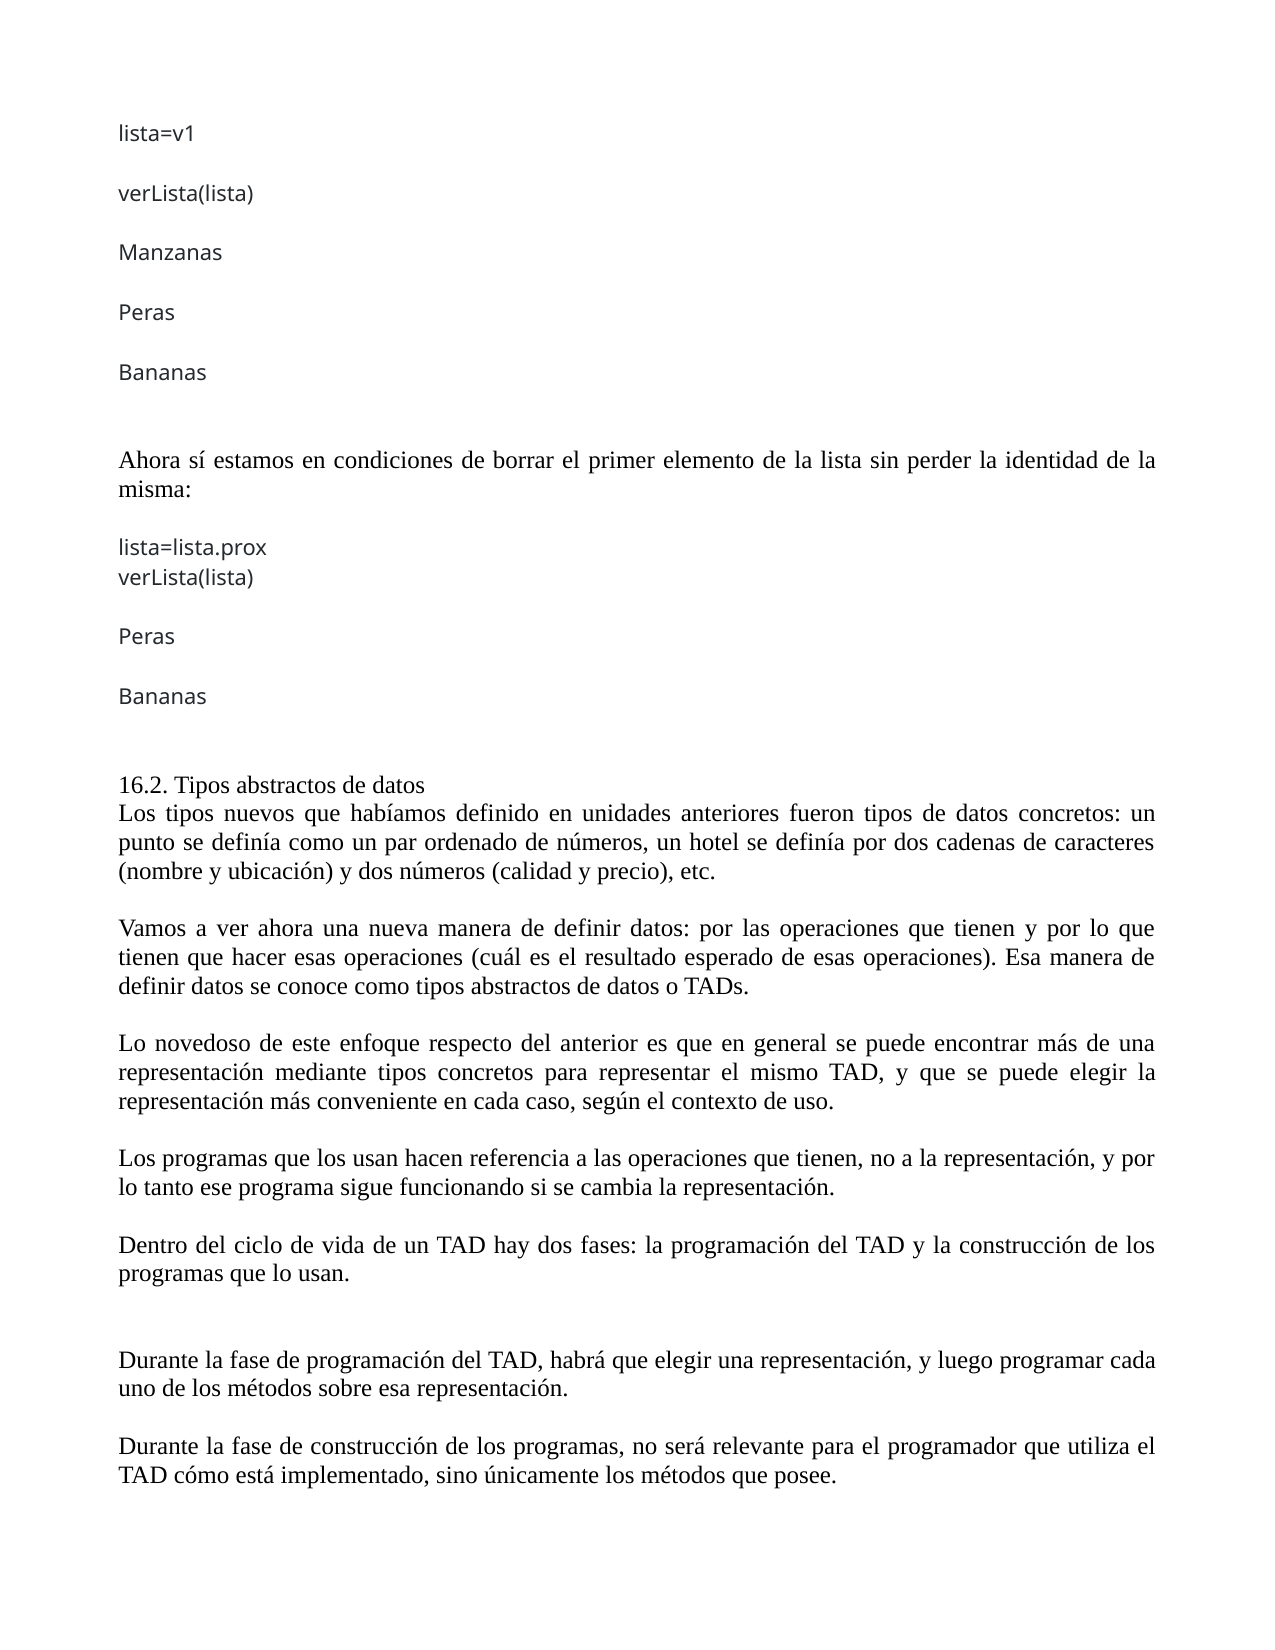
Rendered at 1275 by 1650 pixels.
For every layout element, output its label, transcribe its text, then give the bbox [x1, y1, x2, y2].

text Vamos a ver ahora una nueva manera de definir datos: por las operaciones que tienen y por lo que tienen que hacer esas operaciones (cuál es el resultado esperado de esas operaciones). Esa manera de definir datos se conoce como tipos abstractos de datos o TADs. [118, 913, 1157, 1000]
text Manzanas [118, 237, 1157, 267]
text Los programas que los usan hacen referencia a las operaciones que tienen, no a la representación, y por lo tanto ese programa sigue funcionando si se cambia la representación. [118, 1143, 1157, 1201]
text Bananas [118, 681, 1157, 711]
text Durante la fase de construcción de los programas, no será relevante para el programador que utiliza el TAD cómo está implementado, sino únicamente los métodos que posee. [118, 1431, 1157, 1488]
text verLista(lista) [118, 562, 1157, 591]
text Bananas [118, 356, 1157, 386]
text Peras [118, 621, 1157, 651]
text Durante la fase de programación del TAD, habrá que elegir una representación, y luego programar cada uno de los métodos sobre esa representación. [118, 1345, 1157, 1402]
text lista=v1 [118, 118, 1157, 148]
text Peras [118, 297, 1157, 327]
text lista=lista.prox [118, 532, 1157, 562]
text 16.2. Tipos abstractos de datos [118, 770, 1157, 798]
text Dentro del ciclo de vida de un TAD hay dos fases: la programación del TAD y la construcción de los programas que lo usan. [118, 1230, 1157, 1287]
text Los tipos nuevos que habíamos definido en unidades anteriores fueron tipos de datos concretos: un punto se definía como un par ordenado de números, un hotel se definía por dos cadenas de caracteres (nombre y ubicación) y dos números (calidad y precio), etc. [118, 798, 1157, 885]
text verLista(lista) [118, 178, 1157, 207]
text Lo novedoso de este enfoque respecto del anterior es que en general se puede encontrar más de una representación mediante tipos concretos para representar el mismo TAD, y que se puede elegir la representación más conveniente en cada caso, según el contexto de uso. [118, 1028, 1157, 1115]
text Ahora sí estamos en condiciones de borrar el primer elemento de la lista sin perder la identidad de la misma: [118, 446, 1157, 503]
